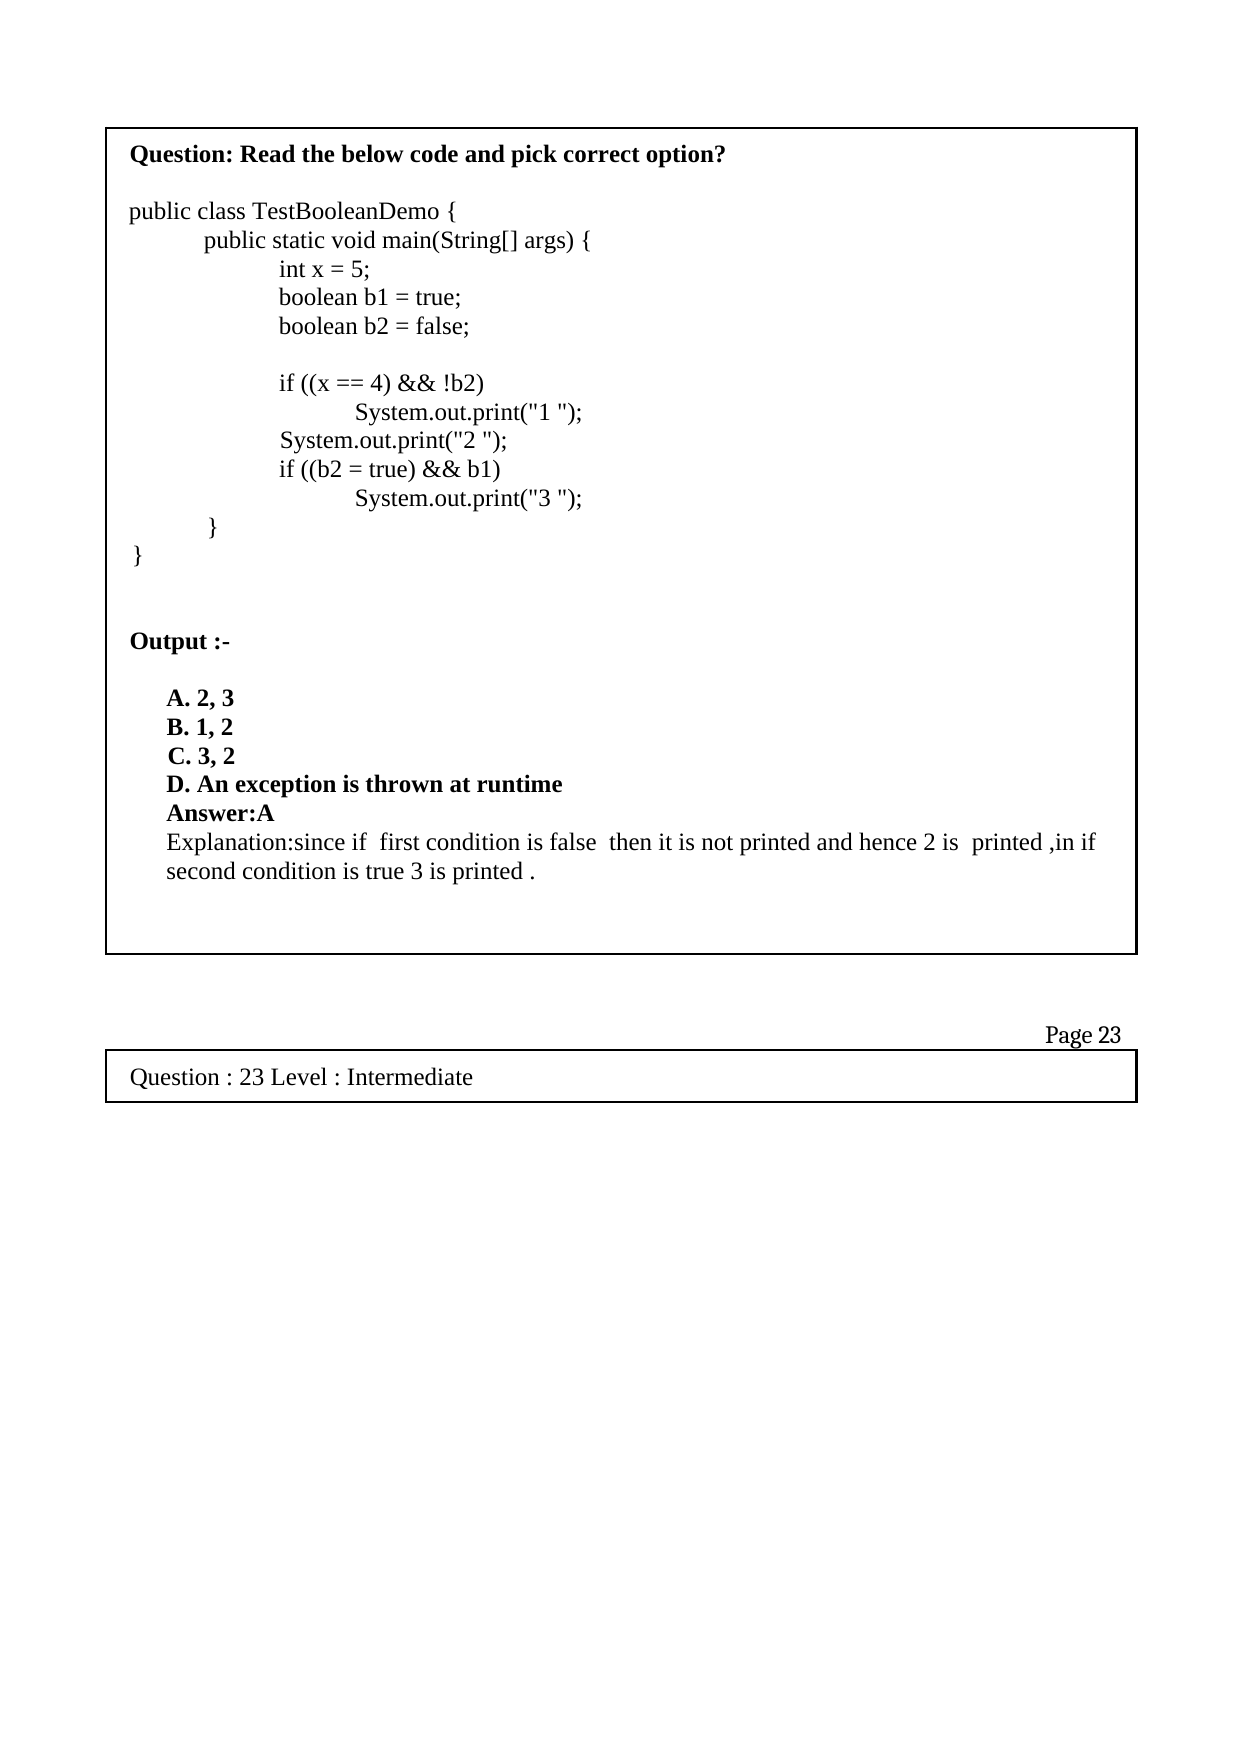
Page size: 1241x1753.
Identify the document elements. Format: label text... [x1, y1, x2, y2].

text Page 23 [106, 1021, 1121, 1049]
table_header Question : 23 Level : Intermediate [107, 1051, 1135, 1101]
table_cell Question: Read the below code and pick correct option? public class TestBooleanDemo { public static void main(String[] args) { int x = 5; boolean b1 = true; boolean b2 = false; if ((x == 4) && !b2) System.out.print("1 "); System.out.print("2 "); if ((b2 = true) && b1) System.out.print("3 "); } } Output :- A. 2, 3 B. 1, 2 C. 3, 2 D. An exception is thrown at runtime Answer:A Explanation:since if first condition is false then it is not printed and hence 2 is printed ,in if second condition is true 3 is printed . [107, 129, 1135, 952]
